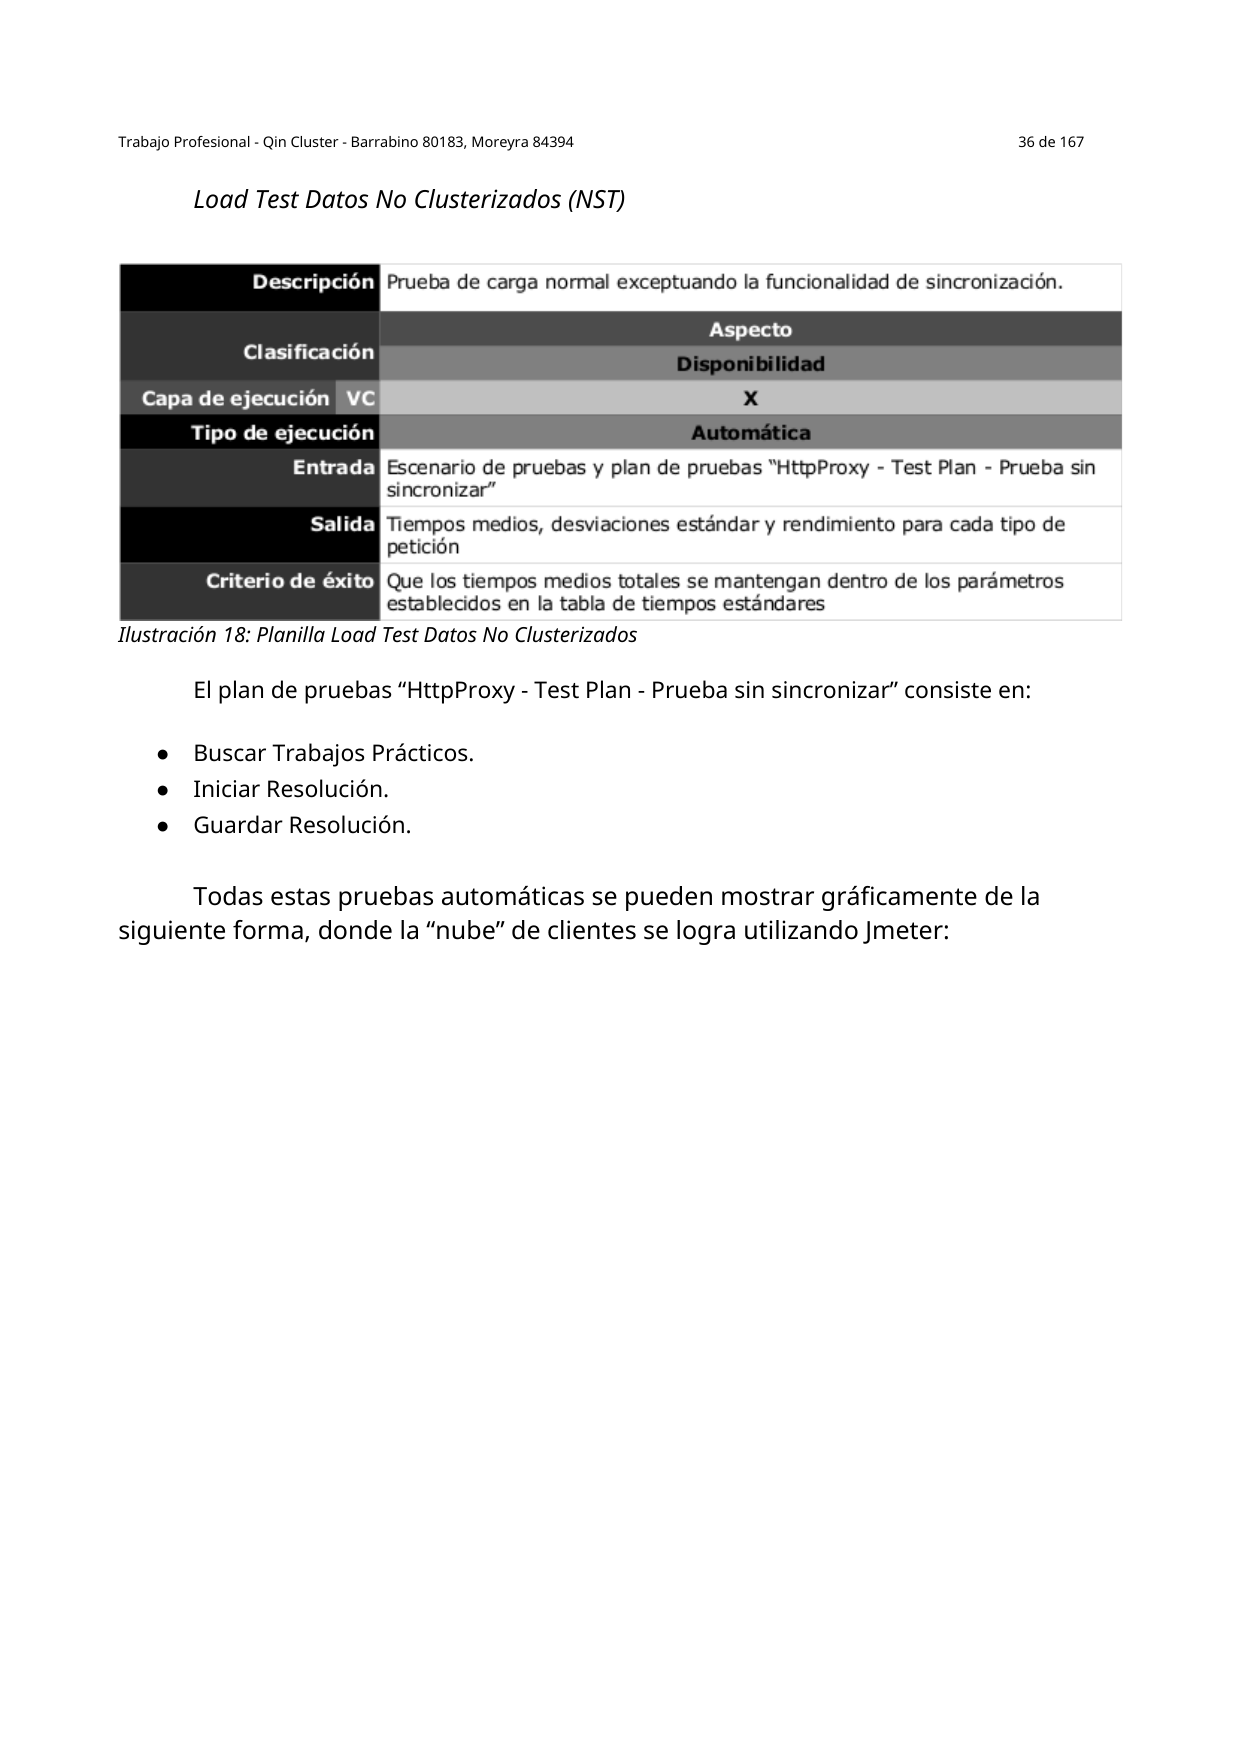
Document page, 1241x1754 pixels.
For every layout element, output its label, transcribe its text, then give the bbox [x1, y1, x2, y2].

text Load Test Datos No Clusterizados (NST) [118, 182, 1122, 216]
list Guardar Resolución. [156, 809, 1122, 840]
text Todas estas pruebas automáticas se pueden mostrar gráficamente de la siguiente forma, donde la “nube” de clientes se logra utilizando Jmeter: [118, 879, 1122, 947]
text El plan de pruebas “HttpProxy - Test Plan - Prueba sin sincronizar” consiste en: [118, 674, 1122, 706]
text Ilustración 18: Planilla Load Test Datos No Clusterizados [118, 621, 1122, 649]
list Buscar Trabajos Prácticos. [156, 737, 1122, 768]
list Iniciar Resolución. [156, 773, 1122, 804]
picture [118, 262, 1123, 621]
